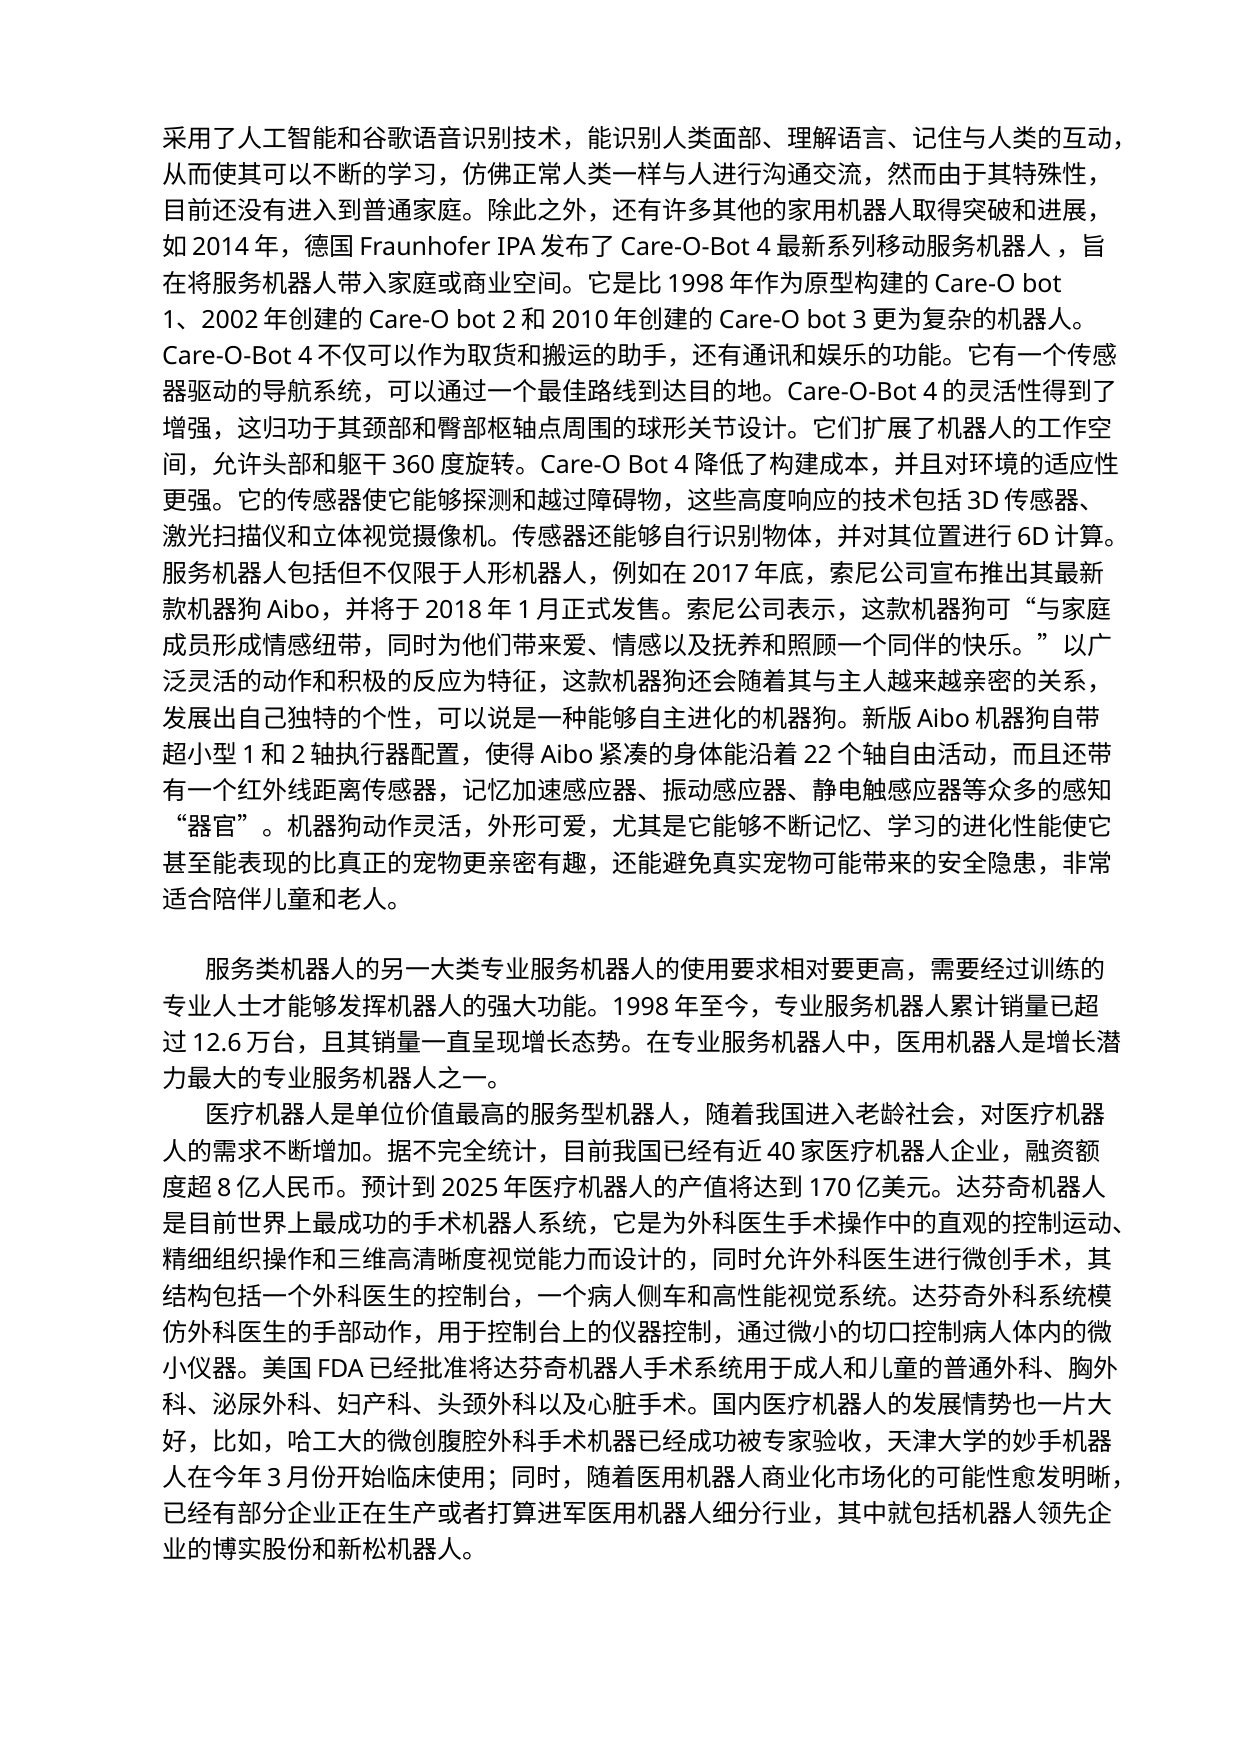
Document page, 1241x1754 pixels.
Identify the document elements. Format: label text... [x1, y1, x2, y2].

text 医疗机器人是单位价值最高的服务型机器人，随着我国进入老龄社会，对医疗机器人的需求不断增加。据不完全统计，目前我国已经有近40家医疗机器人企业，融资额度超8亿人民币。预计到2025年医疗机器人的产值将达到170亿美元。达芬奇机器人是目前世界上最成功的手术机器人系统，它是为外科医生手术操作中的直观的控制运动、精细组织操作和三维高清晰度视觉能力而设计的，同时允许外科医生进行微创手术，其结构包括一个外科医生的控制台，一个病人侧车和高性能视觉系统。达芬奇外科系统模仿外科医生的手部动作，用于控制台上的仪器控制，通过微小的切口控制病人体内的微小仪器。美国FDA已经批准将达芬奇机器人手术系统用于成人和儿童的普通外科、胸外科、泌尿外科、妇产科、头颈外科以及心脏手术。国内医疗机器人的发展情势也一片大好，比如，哈工大的微创腹腔外科手术机器已经成功被专家验收，天津大学的妙手机器人在今年3月份开始临床使用；同时，随着医用机器人商业化市场化的可能性愈发明晰，已经有部分企业正在生产或者打算进军医用机器人细分行业，其中就包括机器人领先企业的博实股份和新松机器人。 [162, 1095, 1122, 1566]
text 服务类机器人已经有几十年的发展历史，技术和功能都趋向成熟，从而涌现了许多杰出的机器人。机器人索菲亚的出现显示了服务机器人取得的巨大成功，她是由中国香港的汉森机器人技术公司开发的类人机器人，是历史上首个获得公民身份的机器人。索菲亚看起来就像人类女性，拥有橡胶皮肤，能够表现出超过62种面部表情。索菲亚“大脑”中的计算机算法能够识别面部，并与人进行眼神接触。索菲亚的皮肤使用名为Frubber的延展性 材料制作，下面有很多电机，让它可以做出微笑等动作。其“大脑”采用了人工智能和谷歌语音识别技术，能识别人类面部、理解语言、记住与人类的互动，从而使其可以不断的学习，仿佛正常人类一样与人进行沟通交流，然而由于其特殊性，目前还没有进入到普通家庭。除此之外，还有许多其他的家用机器人取得突破和进展，如2014年，德国Fraunhofer IPA发布了Care-O-Bot 4最新系列移动服务机器人 ，旨在将服务机器人带入家庭或商业空间。它是比1998年作为原型构建的Care-O bot 1、2002年创建的Care-O bot 2和2010年创建的Care-O bot 3更为复杂的机器人。Care-O-Bot 4不仅可以作为取货和搬运的助手，还有通讯和娱乐的功能。它有一个传感器驱动的导航系统，可以通过一个最佳路线到达目的地。Care-O-Bot 4的灵活性得到了增强，这归功于其颈部和臀部枢轴点周围的球形关节设计。它们扩展了机器人的工作空间，允许头部和躯干360度旋转。Care-O Bot 4降低了构建成本，并且对环境的适应性更强。它的传感器使它能够探测和越过障碍物，这些高度响应的技术包括3D传感器、激光扫描仪和立体视觉摄像机。传感器还能够自行识别物体，并对其位置进行6D计算。服务机器人包括但不仅限于人形机器人，例如在2017年底，索尼公司宣布推出其最新款机器狗Aibo，并将于2018年1月正式发售。索尼公司表示，这款机器狗可“与家庭成员形成情感纽带，同时为他们带来爱、情感以及抚养和照顾一个同伴的快乐。”以广泛灵活的动作和积极的反应为特征，这款机器狗还会随着其与主人越来越亲密的关系，发展出自己独特的个性，可以说是一种能够自主进化的机器狗。新版Aibo机器狗自带超小型1和2轴执行器配置，使得Aibo紧凑的身体能沿着22个轴自由活动，而且还带有一个红外线距离传感器，记忆加速感应器、振动感应器、静电触感应器等众多的感知“器官”。机器狗动作灵活，外形可爱，尤其是它能够不断记忆、学习的进化性能使它甚至能表现的比真正的宠物更亲密有趣，还能避免真实宠物可能带来的安全隐患，非常适合陪伴儿童和老人。 [162, 118, 1122, 916]
text 服务类机器人的另一大类专业服务机器人的使用要求相对要更高，需要经过训练的专业人士才能够发挥机器人的强大功能。1998年至今，专业服务机器人累计销量已超过12.6万台，且其销量一直呈现增长态势。在专业服务机器人中，医用机器人是增长潜力最大的专业服务机器人之一。 [162, 950, 1122, 1095]
